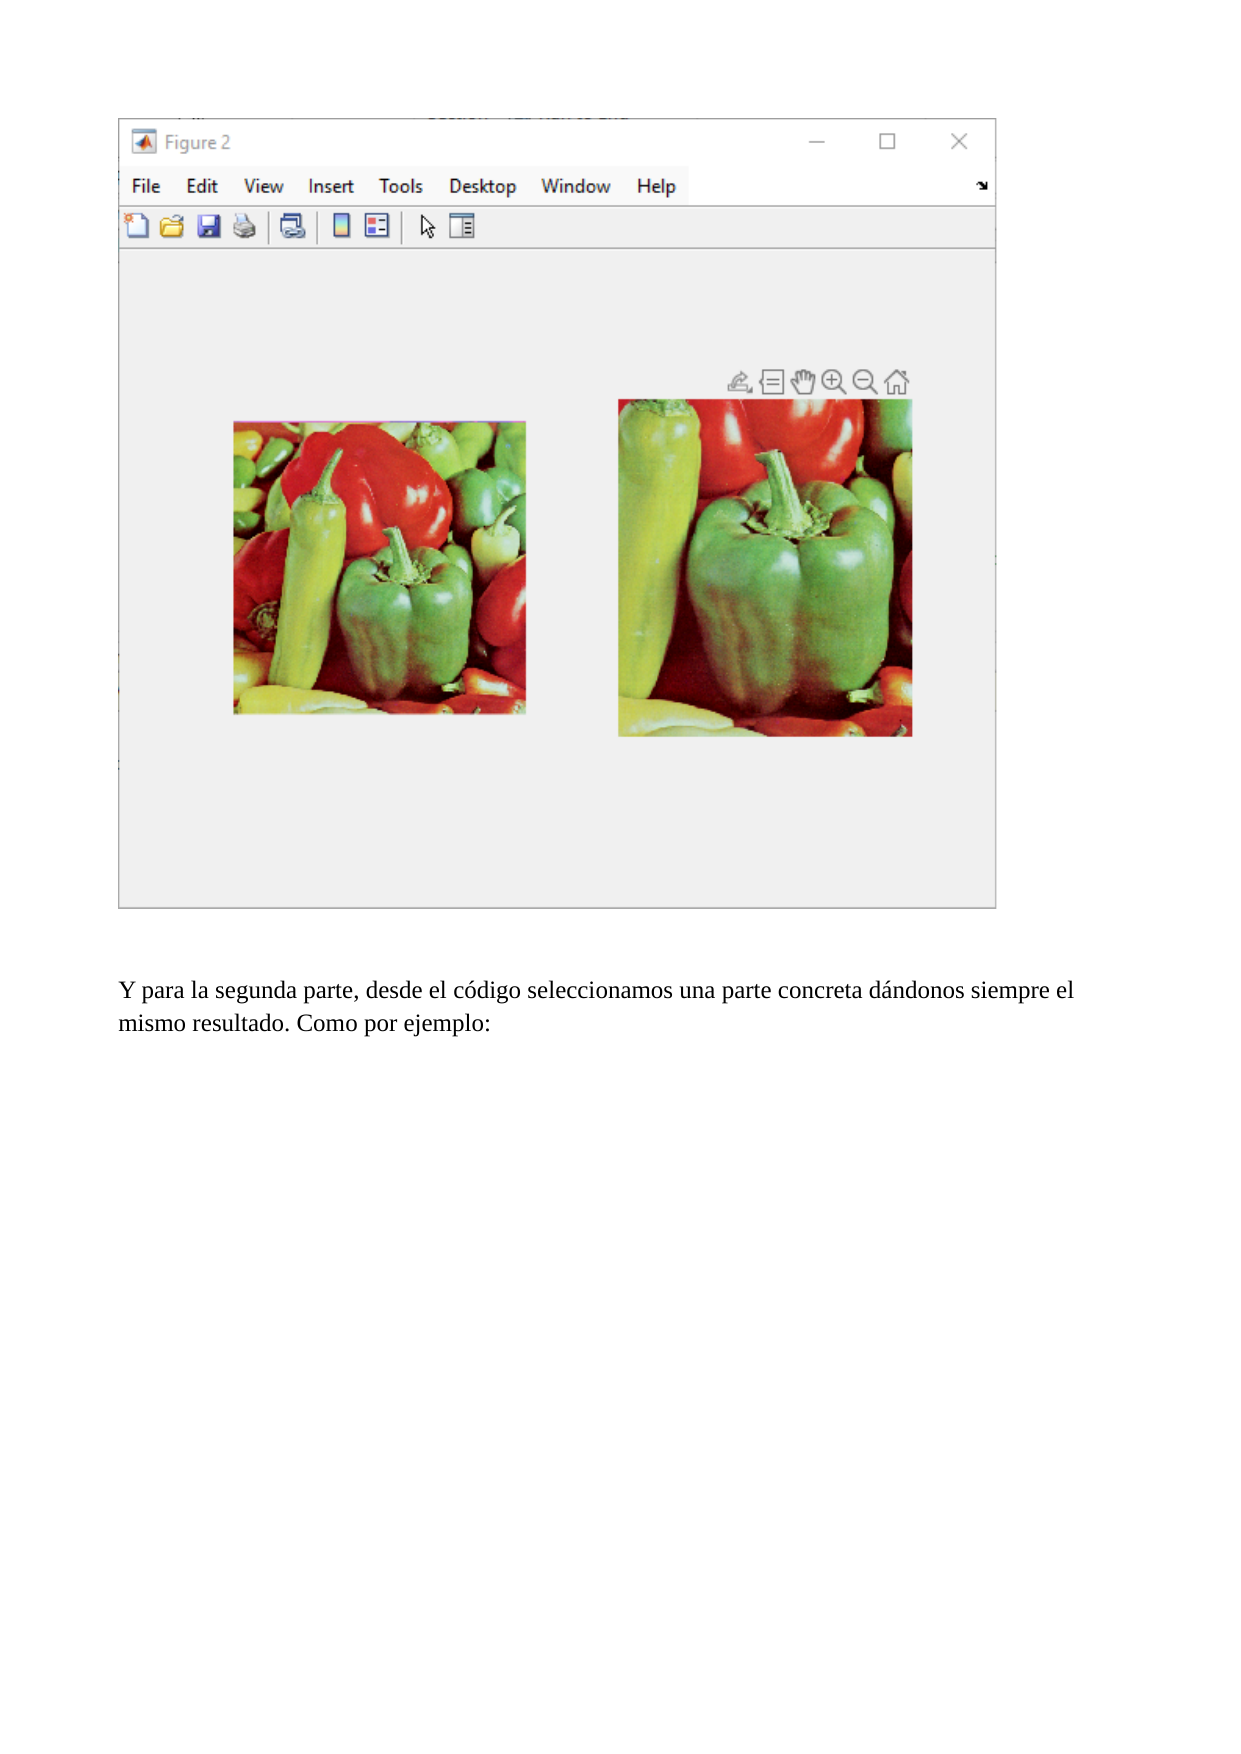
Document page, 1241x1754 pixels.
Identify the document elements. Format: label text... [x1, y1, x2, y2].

picture [118, 118, 997, 909]
text Y para la segunda parte, desde el código seleccionamos una parte concreta dándonos siempre el mismo resultado. Como por ejemplo: [118, 975, 1122, 1037]
